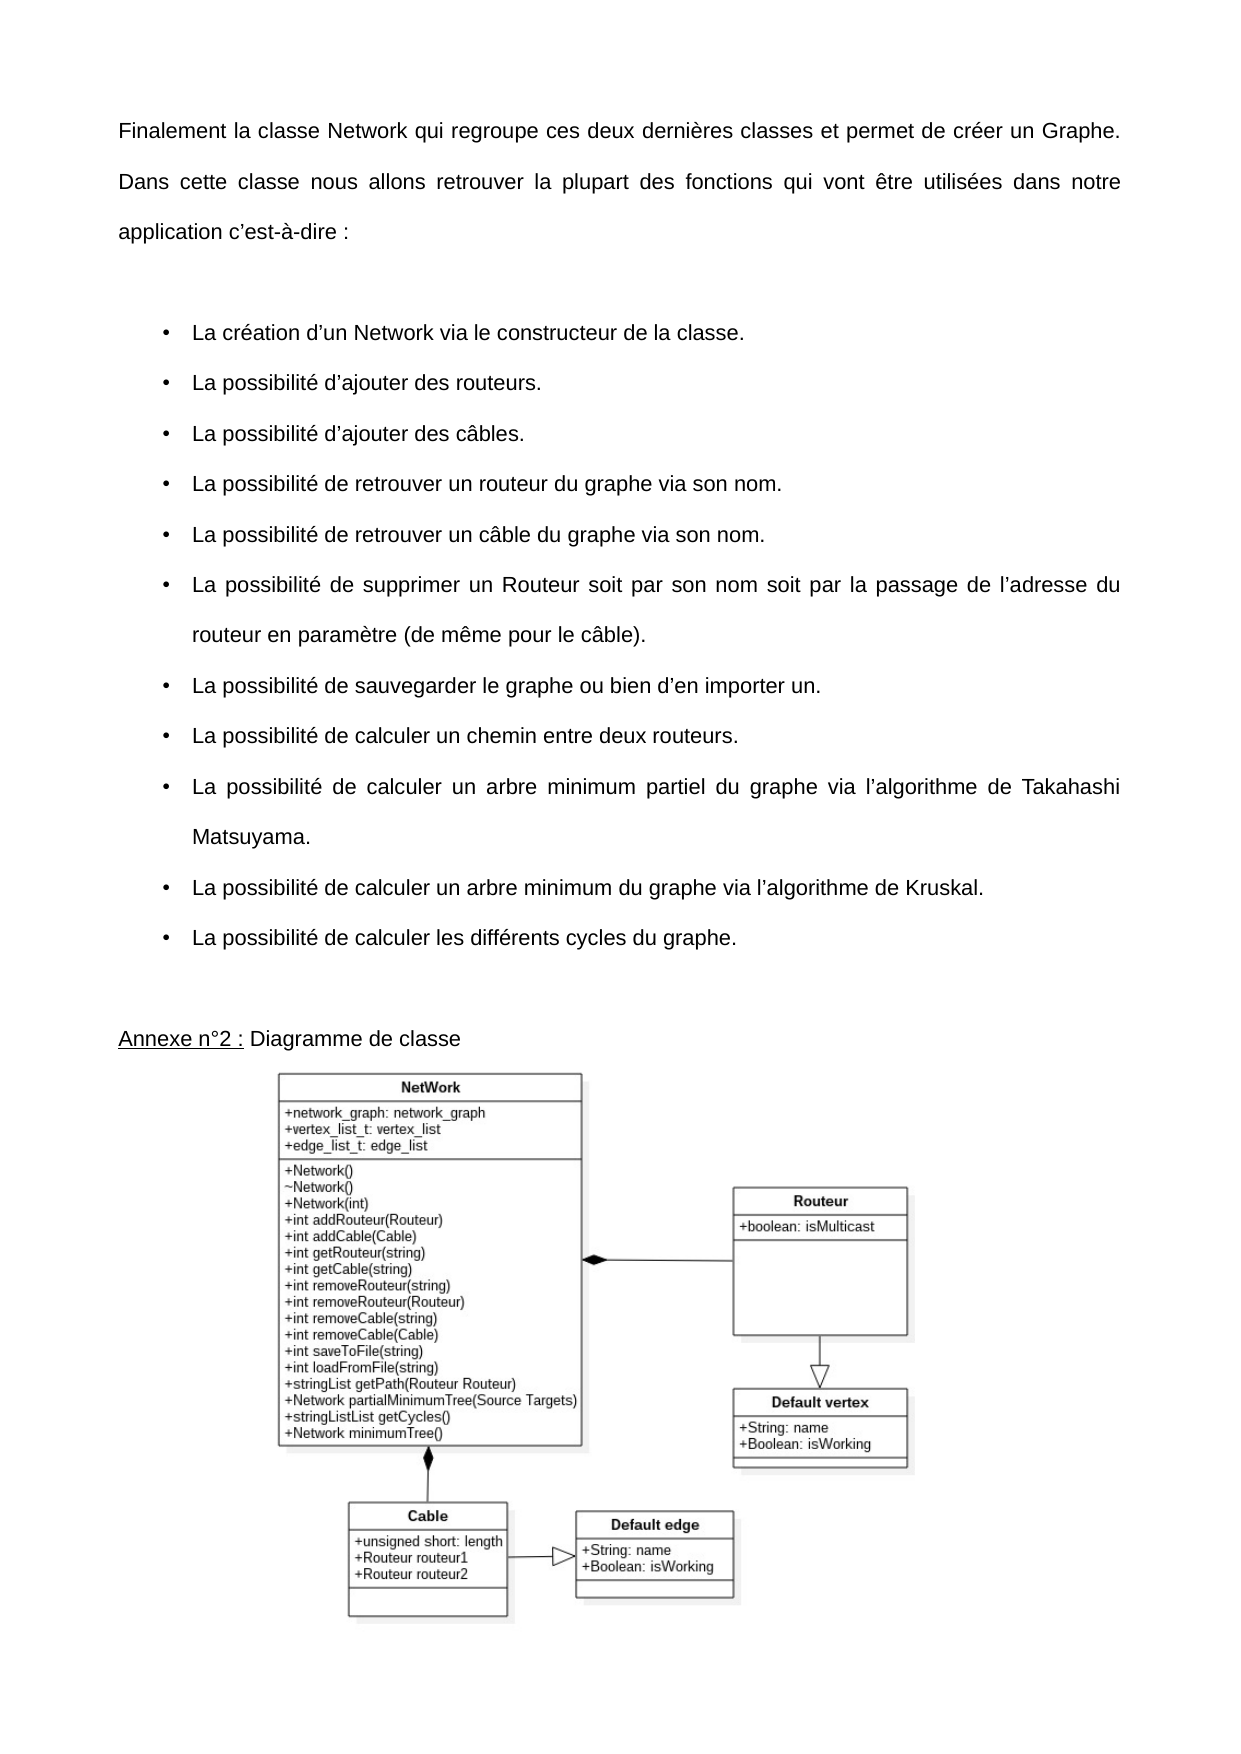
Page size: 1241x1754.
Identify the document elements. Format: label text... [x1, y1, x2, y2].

text Annexe n°2 : Diagramme de classe [118, 1026, 1122, 1051]
list La possibilité de retrouver un routeur du graphe via son nom. [162, 471, 1122, 496]
list La possibilité d’ajouter des câbles. [162, 421, 1122, 446]
list La possibilité de calculer un arbre minimum du graphe via l’algorithme de Kruskal. [162, 874, 1122, 899]
list La possibilité de sauvegarder le graphe ou bien d’en importer un. [162, 673, 1122, 698]
list La possibilité de retrouver un câble du graphe via son nom. [162, 521, 1122, 547]
list La possibilité de calculer les différents cycles du graphe. [162, 925, 1122, 950]
list La possibilité d’ajouter des routeurs. [162, 370, 1122, 395]
text Finalement la classe Network qui regroupe ces deux dernières classes et permet de créer un Graphe. Dans cette classe nous allons retrouver la plupart des fonctions qui vont être utilisées dans notre application c’est-à-dire : [118, 118, 1122, 244]
picture [268, 1063, 951, 1660]
list La création d’un Network via le constructeur de la classe. [162, 320, 1122, 345]
list La possibilité de supprimer un Routeur soit par son nom soit par la passage de l’adresse du routeur en paramètre (de même pour le câble). [162, 572, 1122, 647]
list La possibilité de calculer un chemin entre deux routeurs. [162, 723, 1122, 748]
list La possibilité de calculer un arbre minimum partiel du graphe via l’algorithme de Takahashi Matsuyama. [162, 773, 1122, 849]
